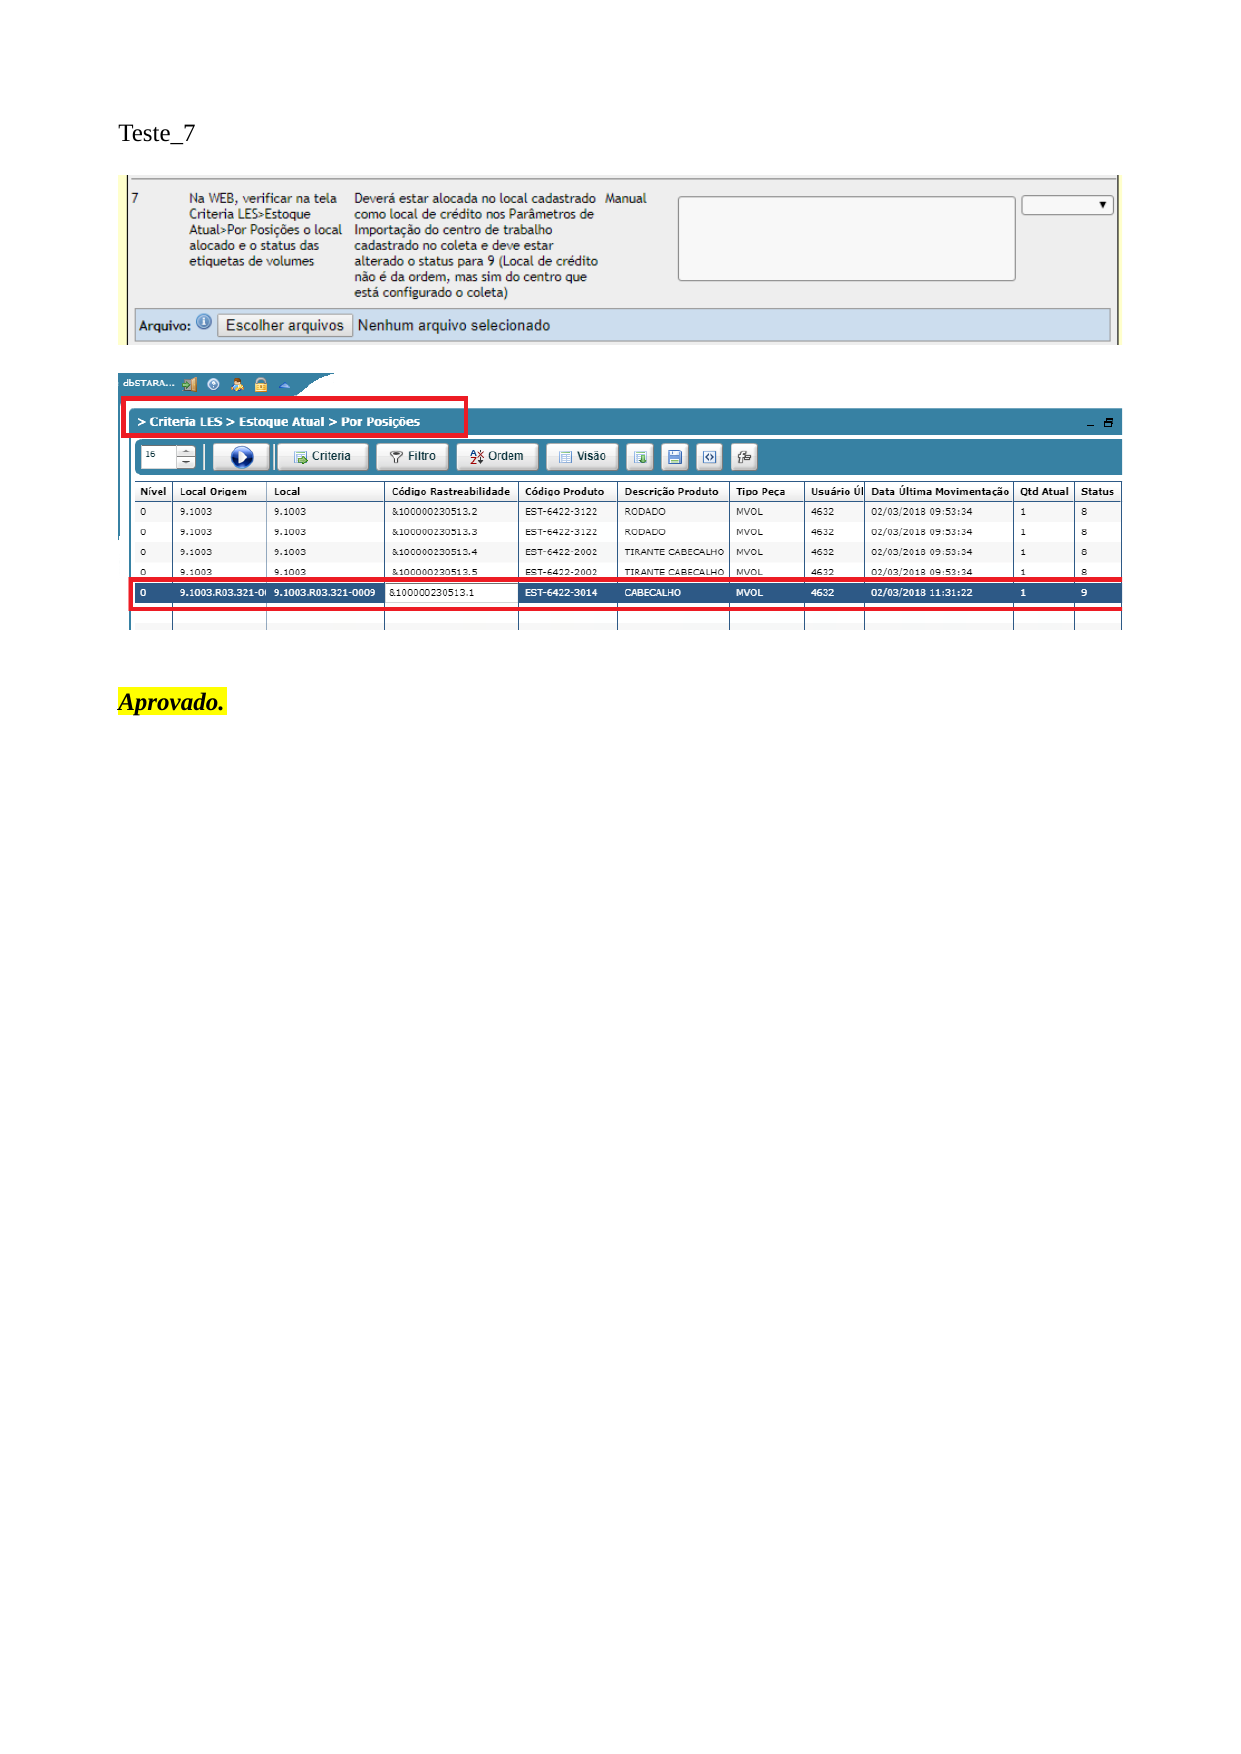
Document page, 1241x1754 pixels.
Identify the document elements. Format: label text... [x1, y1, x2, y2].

text Teste_7 [118, 118, 1122, 147]
picture [118, 373, 1123, 630]
text Aprovado. [118, 687, 1122, 715]
picture [118, 175, 1123, 345]
